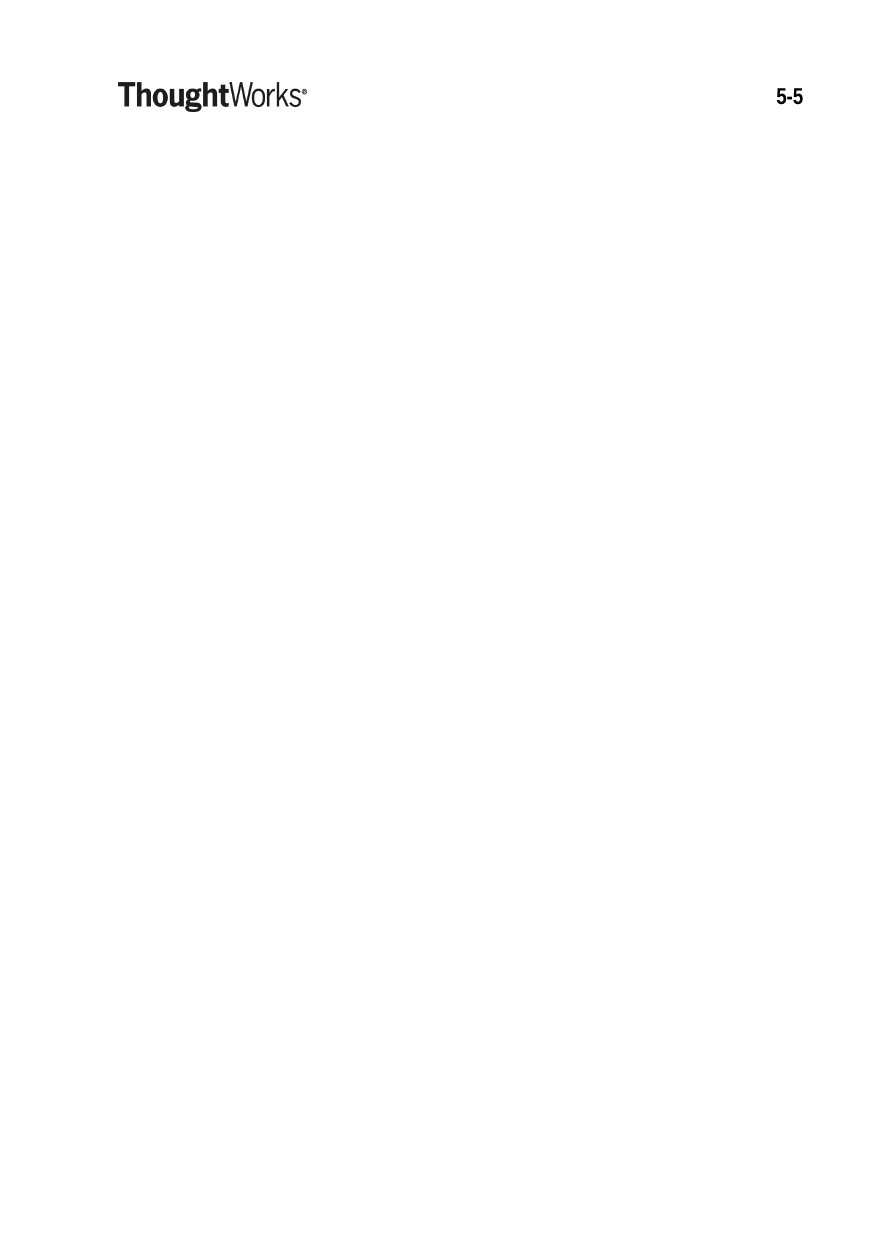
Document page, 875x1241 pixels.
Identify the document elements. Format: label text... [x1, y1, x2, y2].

text 5-5 [685, 83, 803, 109]
picture [118, 82, 307, 112]
